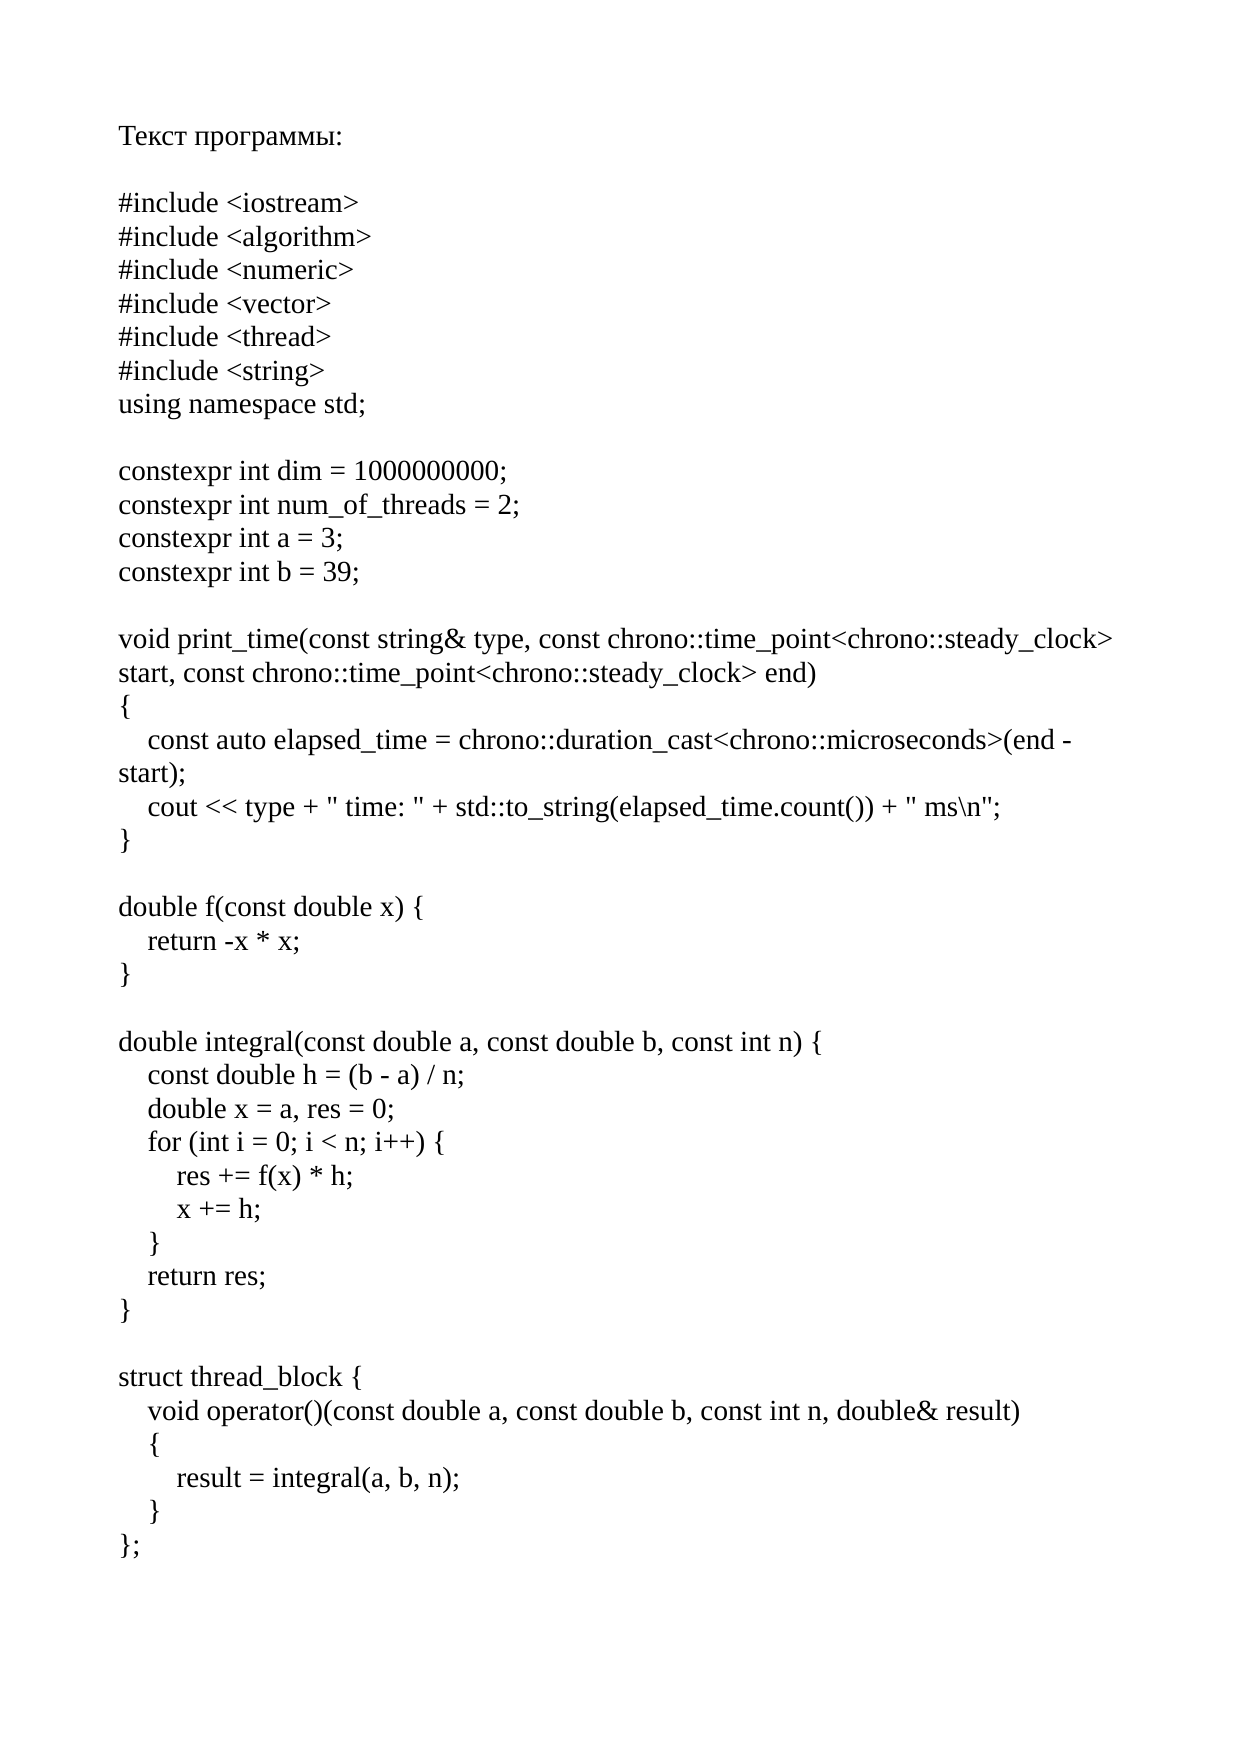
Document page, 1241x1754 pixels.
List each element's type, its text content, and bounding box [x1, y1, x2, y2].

text constexpr int b = 39; [118, 554, 1122, 588]
text } [118, 1292, 1122, 1326]
text x += h; [118, 1191, 1122, 1225]
text #include <vector> [118, 286, 1122, 319]
text struct thread_block { [118, 1359, 1122, 1393]
text double x = a, res = 0; [118, 1091, 1122, 1124]
text return -x * x; [118, 923, 1122, 957]
text } [118, 957, 1122, 990]
text { [118, 1426, 1122, 1460]
text double integral(const double a, const double b, const int n) { [118, 1024, 1122, 1057]
text void print_time(const string& type, const chrono::time_point<chrono::steady_clock> start, const chrono::time_point<chrono::steady_clock> end) [118, 621, 1122, 688]
text constexpr int num_of_threads = 2; [118, 487, 1122, 521]
text const double h = (b - a) / n; [118, 1057, 1122, 1091]
text constexpr int dim = 1000000000; [118, 453, 1122, 487]
text #include <numeric> [118, 252, 1122, 286]
text } [118, 1225, 1122, 1258]
text { [118, 688, 1122, 722]
text } [118, 822, 1122, 856]
text #include <string> [118, 353, 1122, 386]
text return res; [118, 1258, 1122, 1292]
text Текст программы: [118, 118, 1122, 152]
text #include <algorithm> [118, 219, 1122, 252]
text using namespace std; [118, 386, 1122, 420]
text } [118, 1493, 1122, 1527]
text for (int i = 0; i < n; i++) { [118, 1124, 1122, 1158]
text cout << type + " time: " + std::to_string(elapsed_time.count()) + " ms\n"; [118, 789, 1122, 822]
text result = integral(a, b, n); [118, 1460, 1122, 1493]
text void operator()(const double a, const double b, const int n, double& result) [118, 1393, 1122, 1426]
text double f(const double x) { [118, 889, 1122, 923]
text constexpr int a = 3; [118, 521, 1122, 554]
text #include <thread> [118, 319, 1122, 353]
text }; [118, 1527, 1122, 1560]
text const auto elapsed_time = chrono::duration_cast<chrono::microseconds>(end - start); [118, 722, 1122, 789]
text res += f(x) * h; [118, 1158, 1122, 1191]
text #include <iostream> [118, 185, 1122, 219]
